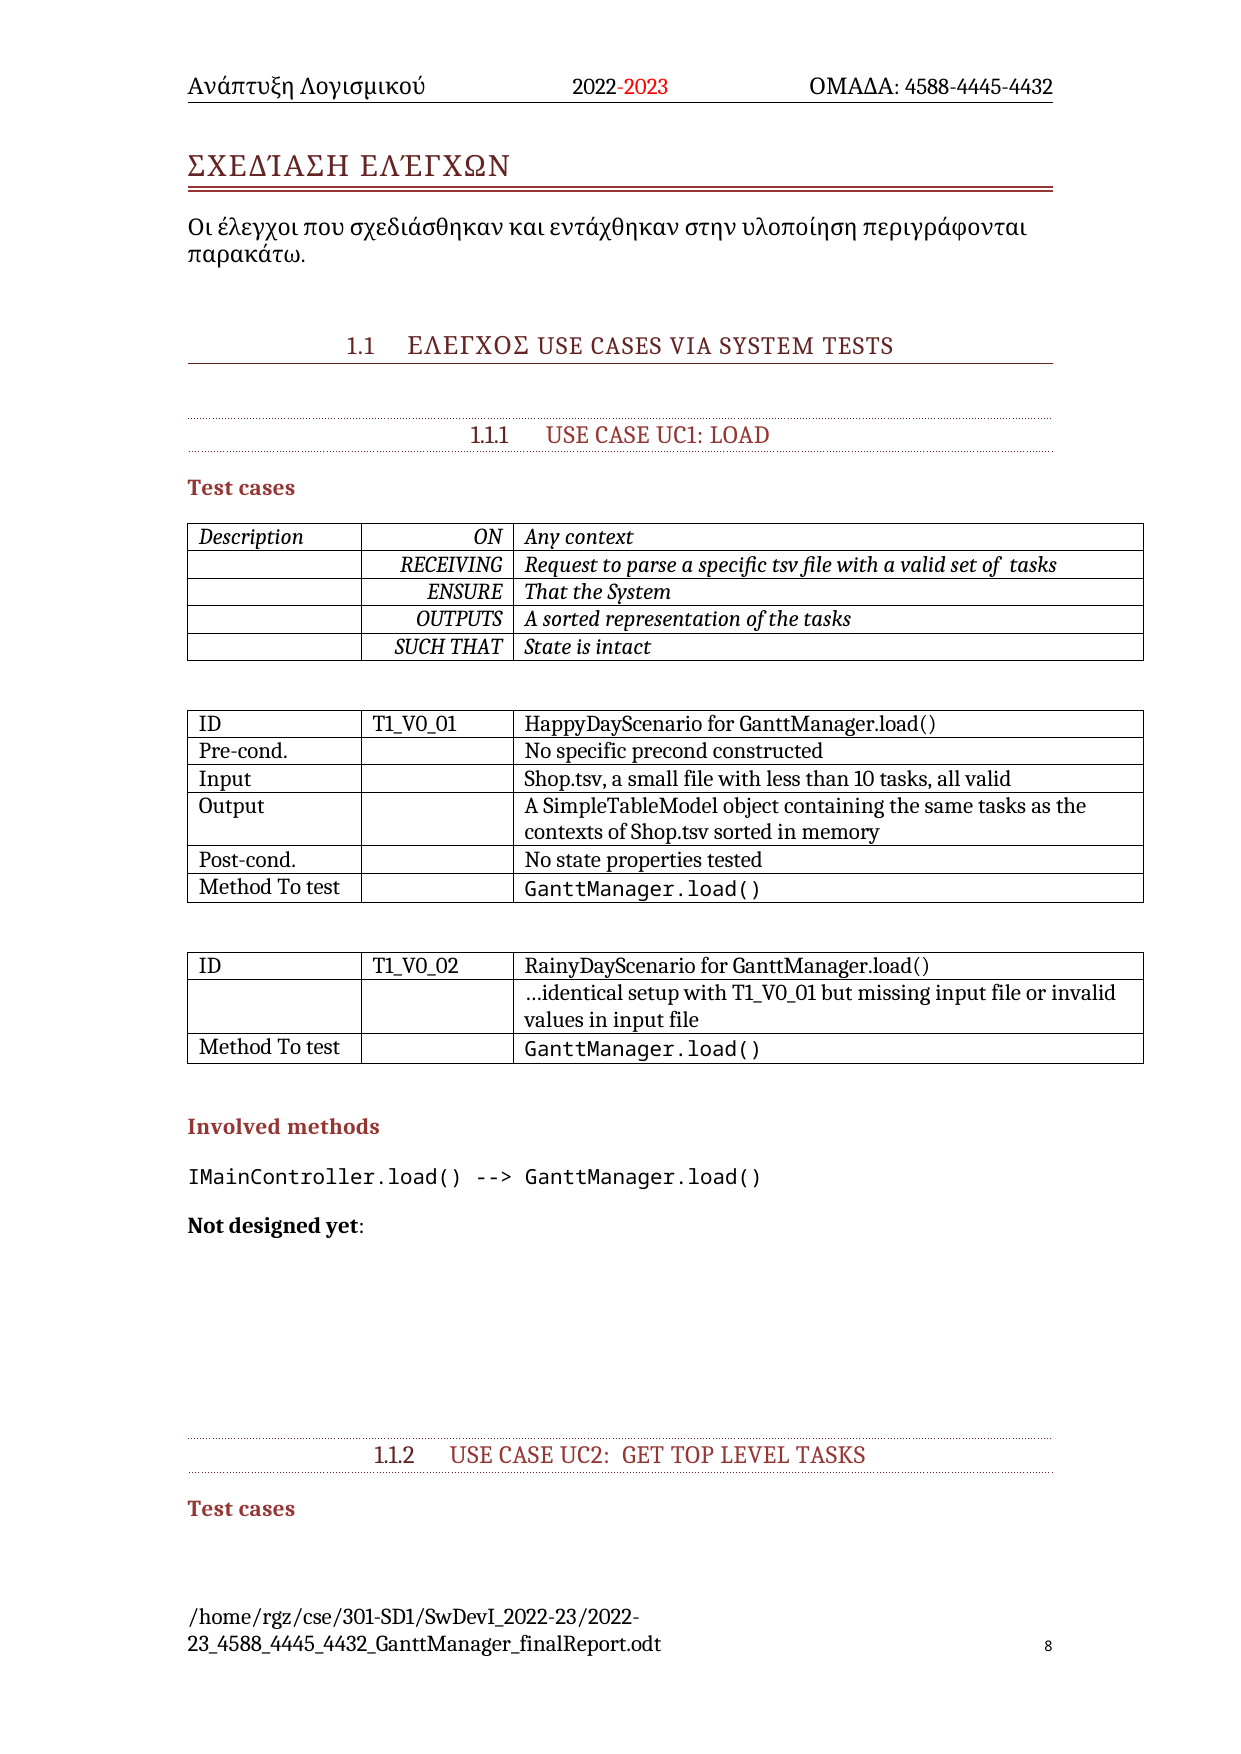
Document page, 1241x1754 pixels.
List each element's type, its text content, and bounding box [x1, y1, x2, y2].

table_cell No specific precond constructed [514, 738, 1143, 764]
table_cell ENSURE [362, 579, 513, 605]
table_cell OUTPUTS [362, 606, 513, 633]
table_cell [188, 606, 361, 633]
table_header ID [188, 953, 361, 979]
text Involved methods [187, 1112, 1053, 1140]
table_cell That the System [514, 579, 1143, 605]
table_cell Request to parse a specific tsv file with a valid set of tasks [514, 551, 1143, 578]
table_header T1_V0_01 [362, 711, 513, 737]
table_header ON [362, 524, 513, 550]
subtitle Use case UC1: load [187, 417, 1053, 452]
table_header T1_V0_02 [362, 953, 513, 979]
table_header Any context [514, 524, 1143, 550]
table_cell [188, 634, 361, 660]
table_cell [188, 579, 361, 605]
table_header HappyDayScenario for GanttManager.load() [514, 711, 1143, 737]
table_cell …identical setup with T1_V0_01 but missing input file or invalid values in input file [514, 980, 1143, 1033]
table_cell [362, 874, 513, 902]
table_cell [362, 846, 513, 873]
text Not designed yet: [187, 1213, 1053, 1239]
table_cell Post-cond. [188, 846, 361, 873]
table_cell Pre-cond. [188, 738, 361, 764]
table_cell Shop.tsv, a small file with less than 10 tasks, all valid [514, 765, 1143, 792]
table_cell [362, 980, 513, 1033]
text IMainController.load() --> GanttManager.load() [187, 1162, 1053, 1191]
table_cell [362, 738, 513, 764]
table_cell Output [188, 793, 361, 845]
table_cell Method To test [188, 1034, 361, 1062]
table_cell [188, 551, 361, 578]
subtitle Use case UC2: Get top level tasks [187, 1438, 1053, 1473]
table_cell [362, 1034, 513, 1062]
subtitle Ελεγχος use cases via system tests [187, 332, 1053, 364]
table_cell GanttManager.load() [514, 1034, 1143, 1062]
table_cell [188, 980, 361, 1033]
text Test cases [187, 474, 1053, 501]
table_cell A sorted representation of the tasks [514, 606, 1143, 633]
table_cell RECEIVING [362, 551, 513, 578]
text Οι έλεγχοι που σχεδιάσθηκαν και εντάχθηκαν στην υλοποίηση περιγράφονται παρακάτω. [187, 214, 1053, 268]
subtitle Σχεδίαση Ελέγχων [187, 150, 1053, 192]
table_cell GanttManager.load() [514, 874, 1143, 902]
table_cell Input [188, 765, 361, 792]
table_cell Method To test [188, 874, 361, 902]
table_header ID [188, 711, 361, 737]
table_cell A SimpleTableModel object containing the same tasks as the contexts of Shop.tsv sorted in memory [514, 793, 1143, 845]
table_cell SUCH THAT [362, 634, 513, 660]
table_header RainyDayScenario for GanttManager.load() [514, 953, 1143, 979]
table_cell No state properties tested [514, 846, 1143, 873]
table_cell [362, 765, 513, 792]
table_header Description [188, 524, 361, 550]
table_cell [362, 793, 513, 845]
table_cell State is intact [514, 634, 1143, 660]
text Test cases [187, 1495, 1053, 1522]
